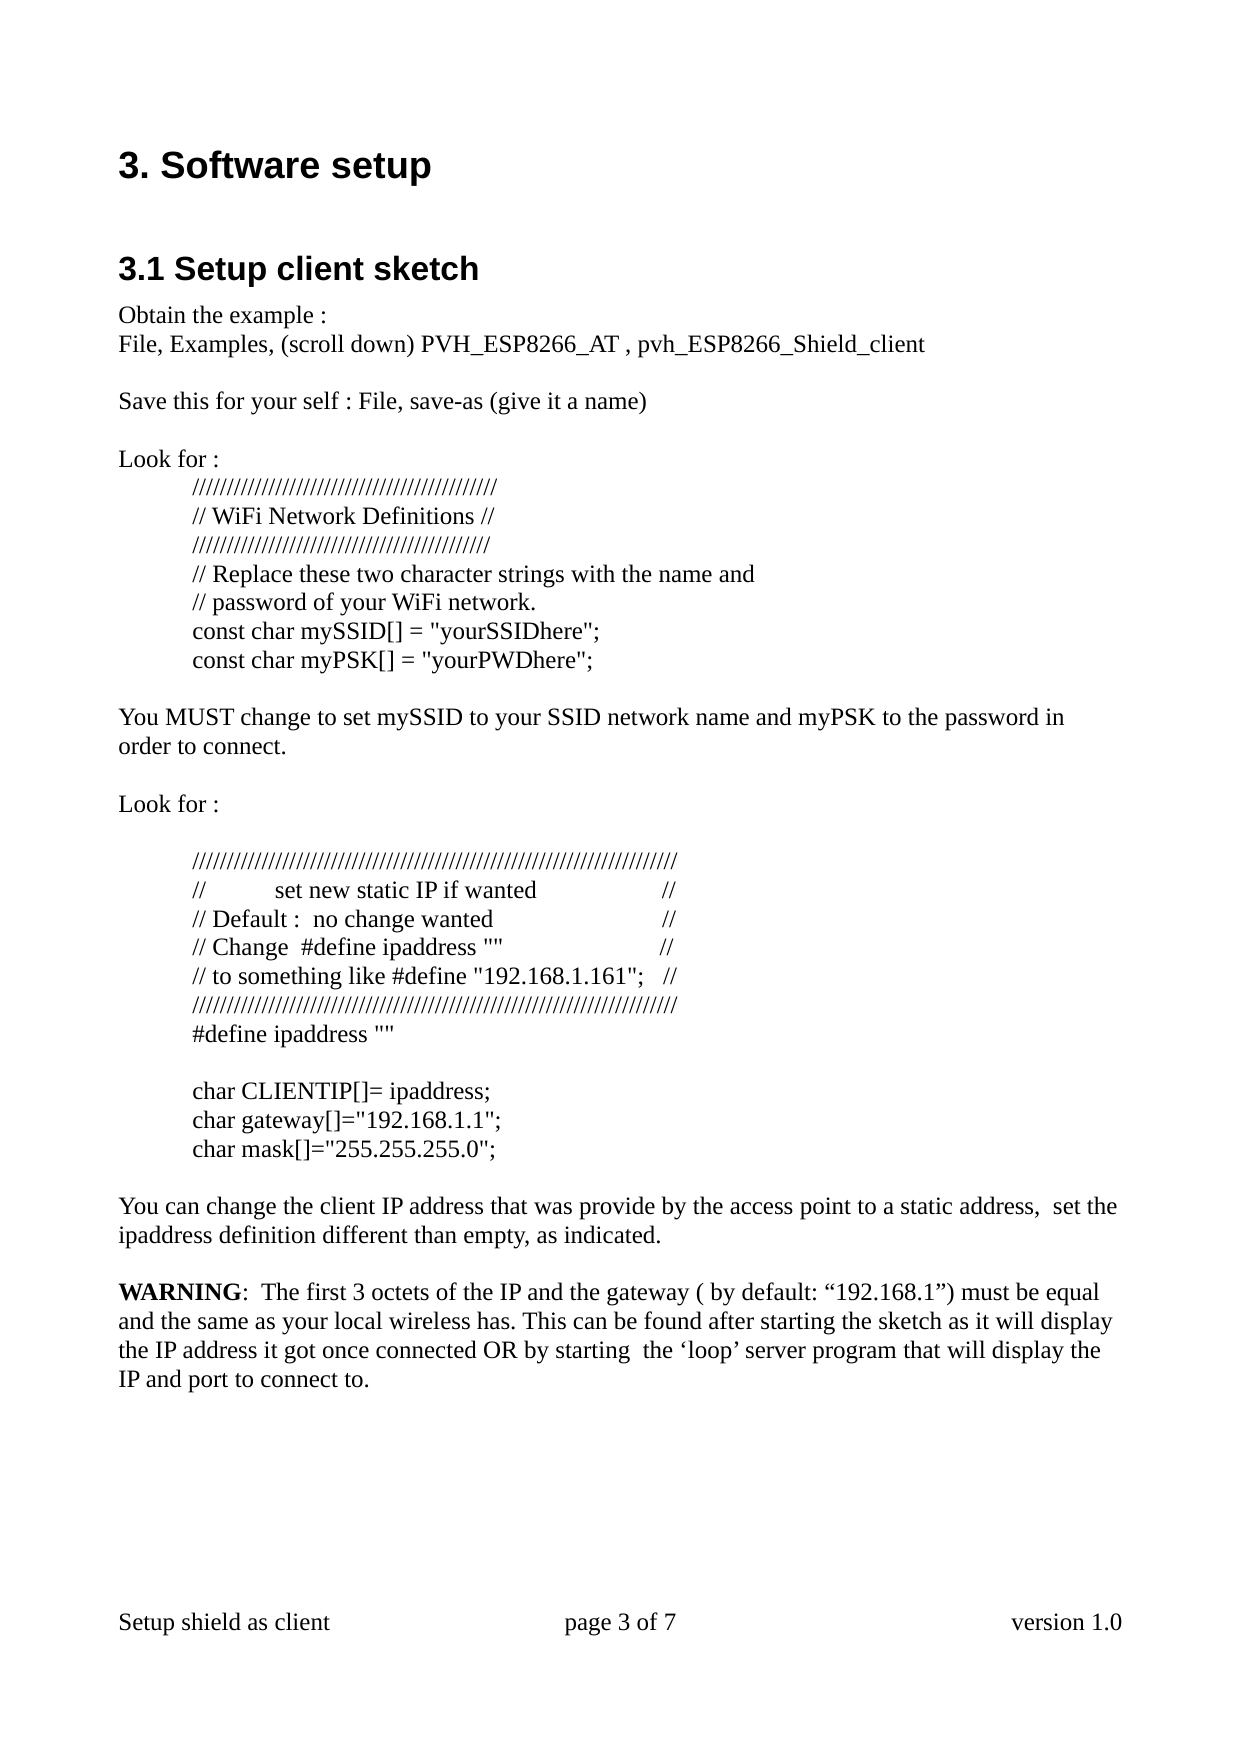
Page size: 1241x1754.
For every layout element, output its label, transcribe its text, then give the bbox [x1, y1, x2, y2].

text // password of your WiFi network. [118, 587, 1122, 616]
text char CLIENTIP[]= ipaddress; [118, 1076, 1122, 1105]
text Look for : [118, 444, 1122, 472]
text You can change the client IP address that was provide by the access point to a static address, set the ipaddress definition different than empty, as indicated. [118, 1191, 1122, 1249]
text ////////////////////////////////////////////////////////////////////// [118, 846, 1122, 875]
subtitle 3.1 Setup client sketch [118, 249, 1122, 287]
text const char myPSK[] = "yourPWDhere"; [118, 645, 1122, 674]
text char gateway[]="192.168.1.1"; [118, 1105, 1122, 1134]
text // set new static IP if wanted // [118, 875, 1122, 904]
subtitle 3. Software setup [118, 143, 1122, 187]
text #define ipaddress "" [118, 1019, 1122, 1047]
text Save this for your self : File, save-as (give it a name) [118, 386, 1122, 415]
text // Change #define ipaddress "" // [118, 932, 1122, 961]
text File, Examples, (scroll down) PVH_ESP8266_AT , pvh_ESP8266_Shield_client [118, 329, 1122, 357]
text ////////////////////////////////////////////////////////////////////// [118, 990, 1122, 1019]
text char mask[]="255.255.255.0"; [118, 1134, 1122, 1162]
text WARNING: The first 3 octets of the IP and the gateway ( by default: “192.168.1”) must be equal and the same as your local wireless has. This can be found after starting the sketch as it will display the IP address it got once connected OR by starting the ‘loop’ server program that will display the IP and port to connect to. [118, 1277, 1122, 1392]
text // to something like #define "192.168.1.161"; // [118, 961, 1122, 990]
text const char mySSID[] = "yourSSIDhere"; [118, 616, 1122, 645]
text // Default : no change wanted // [118, 904, 1122, 932]
text // Replace these two character strings with the name and [118, 559, 1122, 587]
text You MUST change to set mySSID to your SSID network name and myPSK to the password in order to connect. [118, 702, 1122, 760]
text /////////////////////////////////////////// [118, 530, 1122, 559]
text Obtain the example : [118, 300, 1122, 329]
text //////////////////////////////////////////// [118, 472, 1122, 501]
text // WiFi Network Definitions // [118, 501, 1122, 530]
text Look for : [118, 789, 1122, 817]
